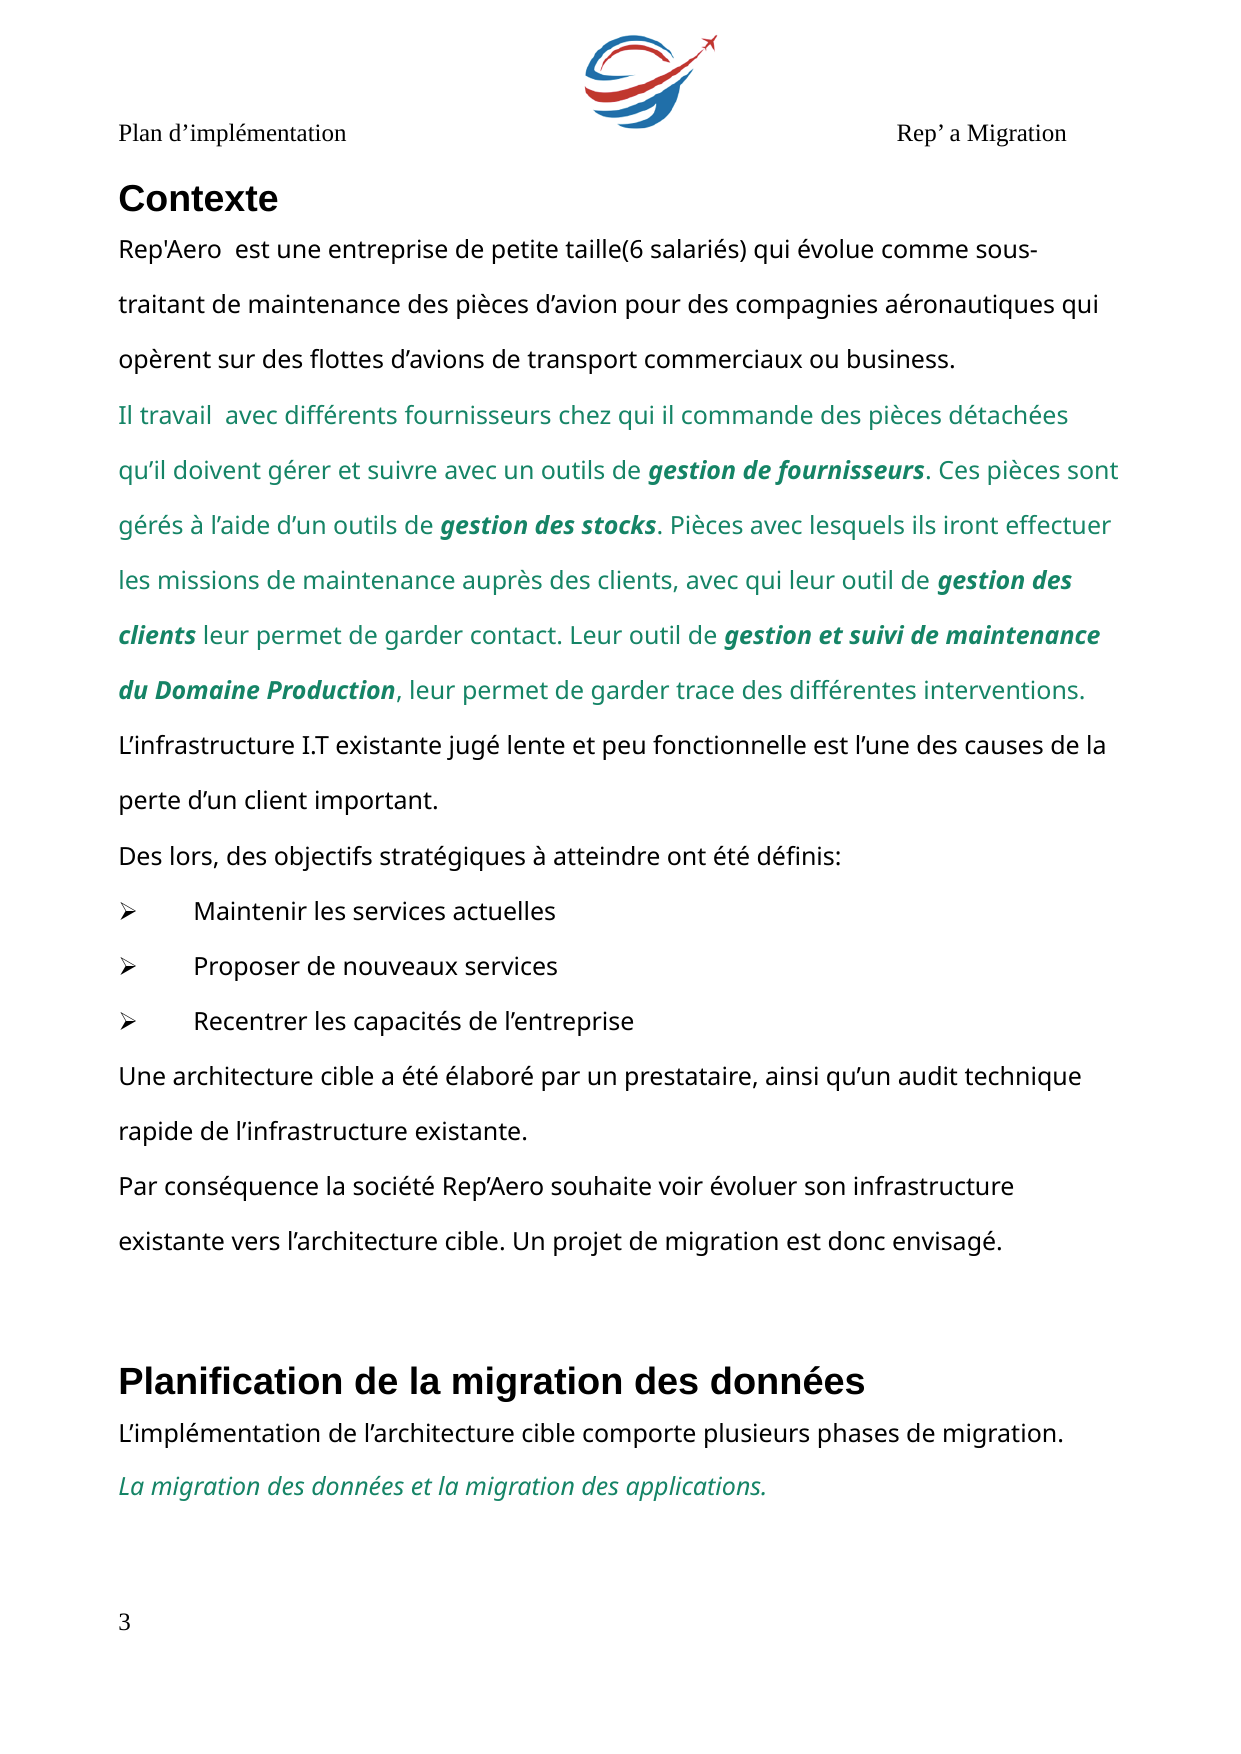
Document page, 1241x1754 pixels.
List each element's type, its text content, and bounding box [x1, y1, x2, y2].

text Une architecture cible a été élaboré par un prestataire, ainsi qu’un audit technique rapide de l’infrastructure existante. [118, 1058, 1122, 1148]
subtitle Planification de la migration des données [118, 1359, 1122, 1403]
text Par conséquence la société Rep’Aero souhaite voir évoluer son infrastructure existante vers l’architecture cible. Un projet de migration est donc envisagé. [118, 1169, 1122, 1258]
text La migration des données et la migration des applications. [118, 1469, 1122, 1503]
text Rep'Aero est une entreprise de petite taille(6 salariés) qui évolue comme sous-traitant de maintenance des pièces d’avion pour des compagnies aéronautiques qui opèrent sur des flottes d’avions de transport commerciaux ou business. [118, 232, 1122, 376]
text L’implémentation de l’architecture cible comporte plusieurs phases de migration. [118, 1415, 1122, 1449]
list Maintenir les services actuelles [118, 893, 1122, 927]
text L’infrastructure I.T existante jugé lente et peu fonctionnelle est l’une des causes de la perte d’un client important. [118, 728, 1122, 817]
subtitle Contexte [118, 176, 1122, 219]
text Il travail avec différents fournisseurs chez qui il commande des pièces détachées qu’il doivent gérer et suivre avec un outils de gestion de fournisseurs. Ces pièces sont gérés à l’aide d’un outils de gestion des stocks. Pièces avec lesquels ils iront effectuer les missions de maintenance auprès des clients, avec qui leur outil de gestion des clients leur permet de garder contact. Leur outil de gestion et suivi de maintenance du Domaine Production, leur permet de garder trace des différentes interventions. [118, 397, 1122, 707]
text Des lors, des objectifs stratégiques à atteindre ont été définis: [118, 838, 1122, 872]
picture [577, 14, 723, 155]
list Proposer de nouveaux services [118, 948, 1122, 982]
list Recentrer les capacités de l’entreprise [118, 1003, 1122, 1037]
